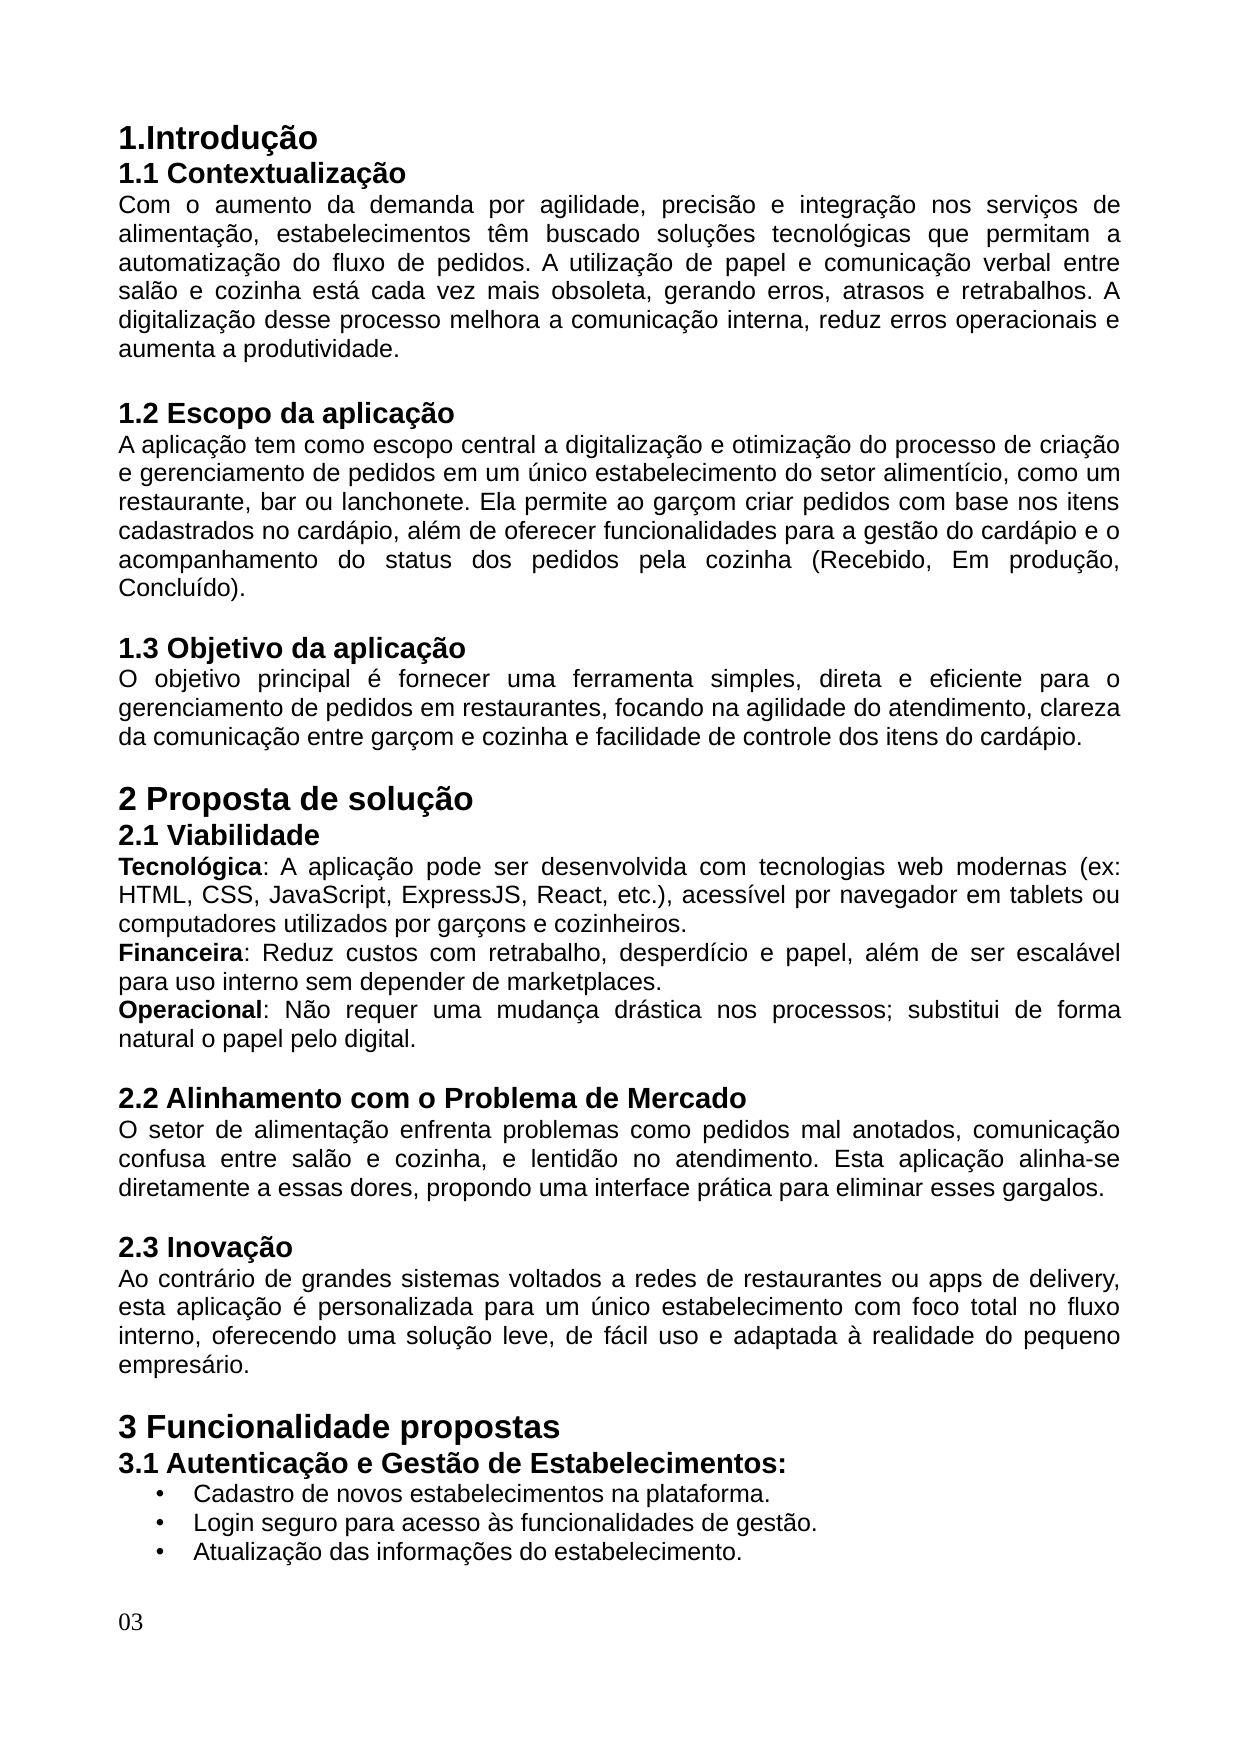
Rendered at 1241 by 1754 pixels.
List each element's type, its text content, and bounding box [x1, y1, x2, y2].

text 2.3 Inovação [118, 1230, 1122, 1263]
text Operacional: Não requer uma mudança drástica nos processos; substitui de forma natural o papel pelo digital. [118, 995, 1122, 1053]
text Com o aumento da demanda por agilidade, precisão e integração nos serviços de alimentação, estabelecimentos têm buscado soluções tecnológicas que permitam a automatização do fluxo de pedidos. A utilização de papel e comunicação verbal entre salão e cozinha está cada vez mais obsoleta, gerando erros, atrasos e retrabalhos. A digitalização desse processo melhora a comunicação interna, reduz erros operacionais e aumenta a produtividade. [118, 190, 1122, 363]
text 2 Proposta de solução [118, 779, 1122, 818]
text 1.3 Objetivo da aplicação [118, 631, 1122, 664]
text Ao contrário de grandes sistemas voltados a redes de restaurantes ou apps de delivery, esta aplicação é personalizada para um único estabelecimento com foco total no fluxo interno, oferecendo uma solução leve, de fácil uso e adaptada à realidade do pequeno empresário. [118, 1263, 1122, 1378]
text 2.1 Viabilidade [118, 818, 1122, 851]
text 3 Funcionalidade propostas [118, 1407, 1122, 1446]
text 2.2 Alinhamento com o Problema de Mercado [118, 1081, 1122, 1115]
list Cadastro de novos estabelecimentos na plataforma. [156, 1479, 1122, 1508]
text 3.1 Autenticação e Gestão de Estabelecimentos: [118, 1446, 1122, 1479]
text O setor de alimentação enfrenta problemas como pedidos mal anotados, comunicação confusa entre salão e cozinha, e lentidão no atendimento. Esta aplicação alinha-se diretamente a essas dores, propondo uma interface prática para eliminar esses gargalos. [118, 1115, 1122, 1201]
text Financeira: Reduz custos com retrabalho, desperdício e papel, além de ser escalável para uso interno sem depender de marketplaces. [118, 938, 1122, 995]
text O objetivo principal é fornecer uma ferramenta simples, direta e eficiente para o gerenciamento de pedidos em restaurantes, focando na agilidade do atendimento, clareza da comunicação entre garçom e cozinha e facilidade de controle dos itens do cardápio. [118, 664, 1122, 751]
text 1.2 Escopo da aplicação [118, 396, 1122, 430]
list Login seguro para acesso às funcionalidades de gestão. [156, 1508, 1122, 1537]
text 1.1 Contextualização [118, 157, 1122, 190]
list Atualização das informações do estabelecimento. [156, 1537, 1122, 1566]
text A aplicação tem como escopo central a digitalização e otimização do processo de criação e gerenciamento de pedidos em um único estabelecimento do setor alimentício, como um restaurante, bar ou lanchonete. Ela permite ao garçom criar pedidos com base nos itens cadastrados no cardápio, além de oferecer funcionalidades para a gestão do cardápio e o acompanhamento do status dos pedidos pela cozinha (Recebido, Em produção, Concluído). [118, 430, 1122, 602]
text 1.Introdução [118, 118, 1122, 157]
text Tecnológica: A aplicação pode ser desenvolvida com tecnologias web modernas (ex: HTML, CSS, JavaScript, ExpressJS, React, etc.), acessível por navegador em tablets ou computadores utilizados por garçons e cozinheiros. [118, 851, 1122, 938]
